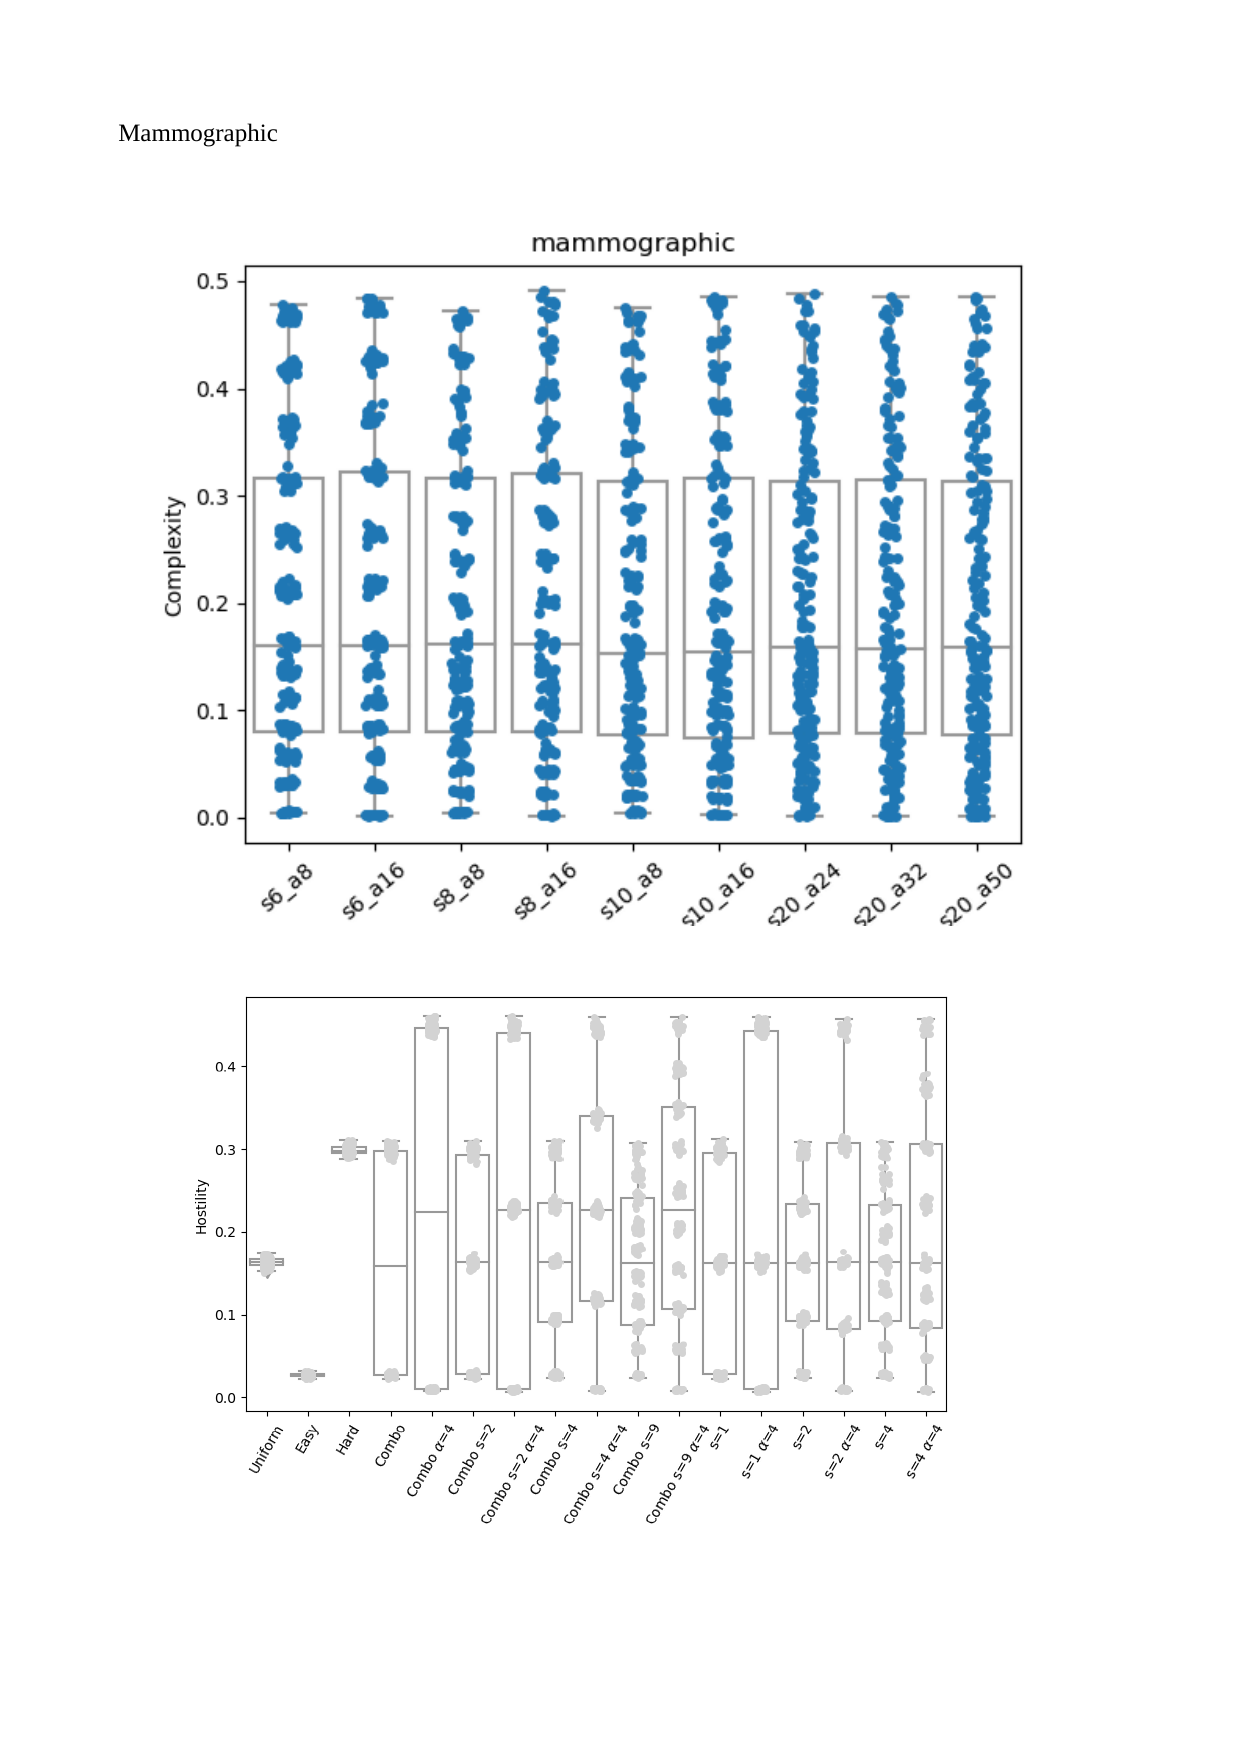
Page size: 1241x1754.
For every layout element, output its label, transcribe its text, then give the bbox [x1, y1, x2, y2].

picture [120, 175, 1121, 926]
text Mammographic [118, 118, 1122, 147]
